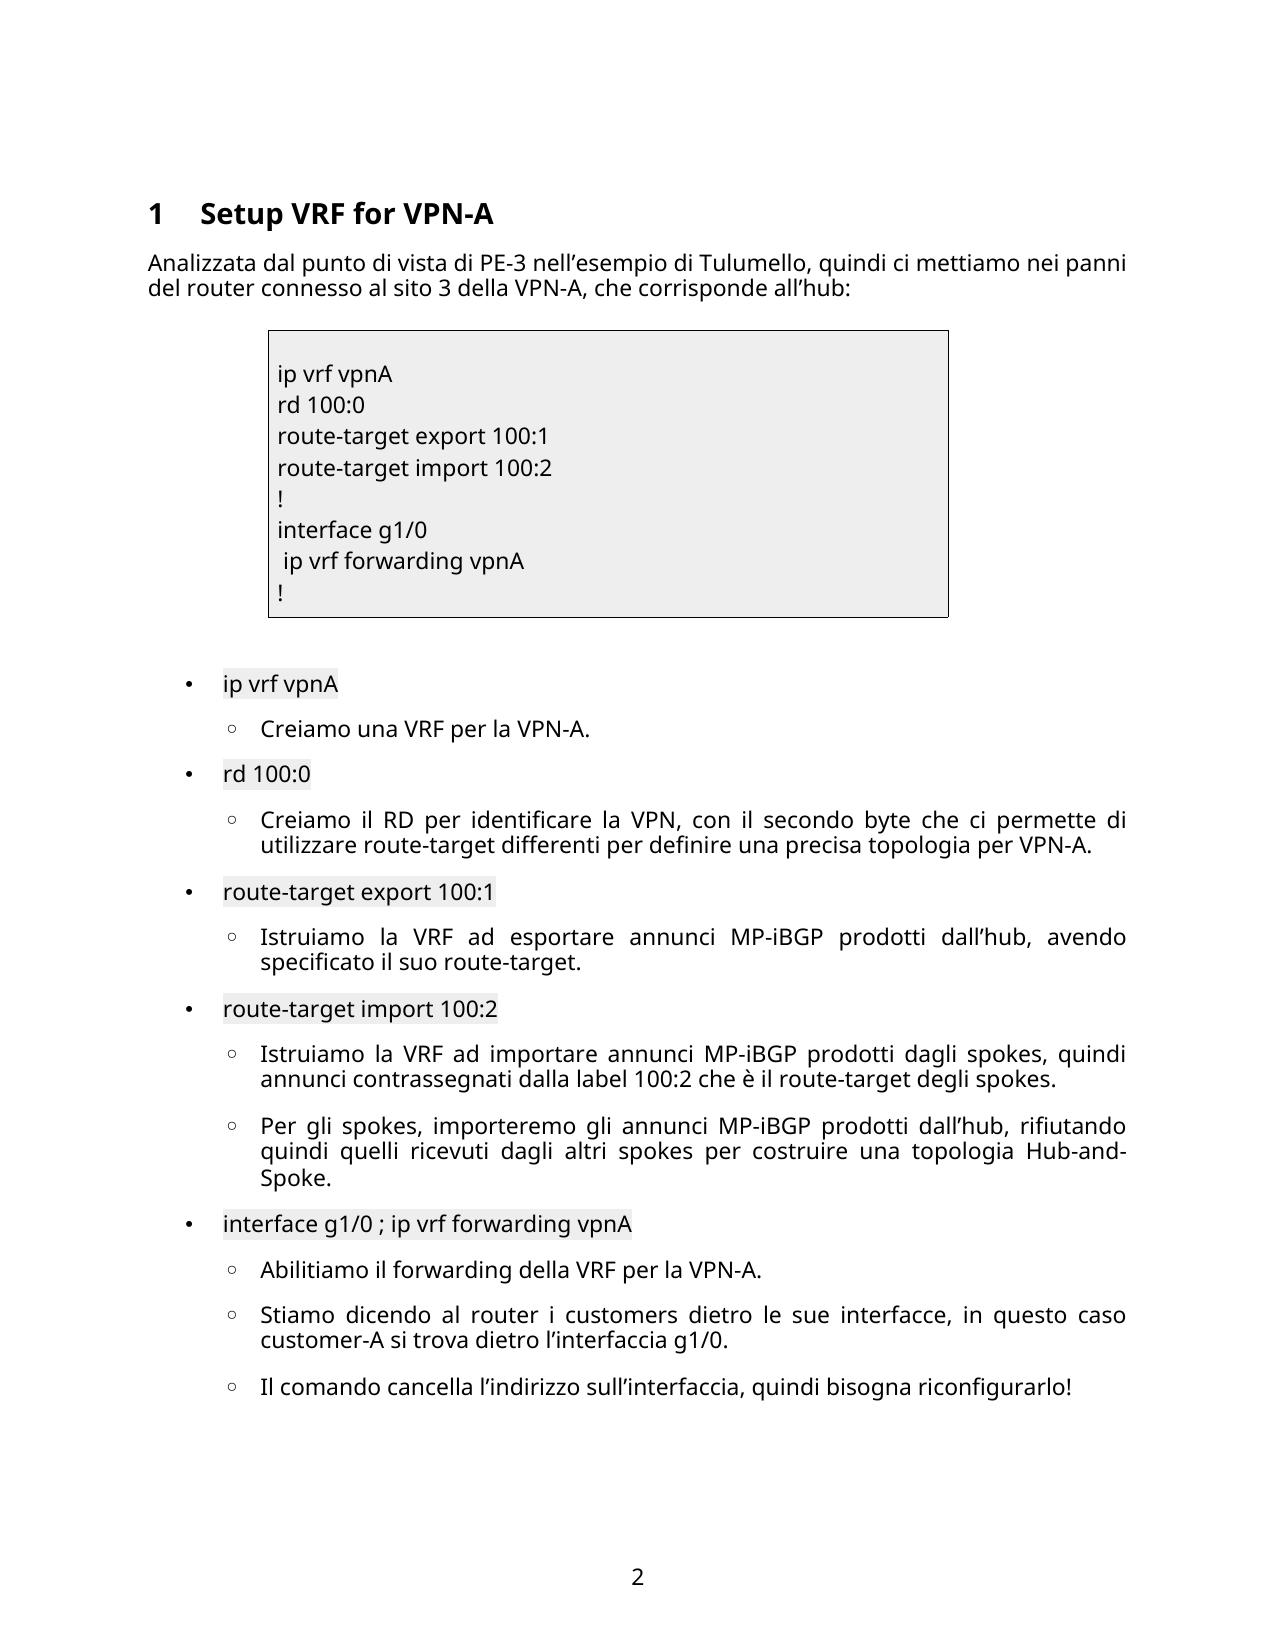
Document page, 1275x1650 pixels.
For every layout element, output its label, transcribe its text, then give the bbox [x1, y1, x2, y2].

text route-target import 100:2 [277, 452, 939, 483]
text ! [277, 483, 939, 514]
text ip vrf forwarding vpnA [277, 545, 939, 577]
text ip vrf vpnA [277, 358, 939, 389]
list Il comando cancella l’indirizzo sull’interfaccia, quindi bisogna riconfigurarlo! [223, 1374, 1127, 1401]
list Abilitiamo il forwarding della VRF per la VPN-A. [223, 1257, 1127, 1283]
list Istruiamo la VRF ad importare annunci MP-iBGP prodotti dagli spokes, quindi annunci contrassegnati dalla label 100:2 che è il route-target degli spokes. [223, 1041, 1127, 1094]
text route-target export 100:1 [277, 420, 939, 452]
text Analizzata dal punto di vista di PE-3 nell’esempio di Tulumello, quindi ci mettiamo nei panni del router connesso al sito 3 della VPN-A, che corrisponde all’hub: [148, 250, 1127, 303]
list interface g1/0 ; ip vrf forwarding vpnA [185, 1212, 1127, 1238]
text ! [277, 577, 939, 608]
list Creiamo una VRF per la VPN-A. [223, 716, 1127, 743]
list rd 100:0 [185, 762, 1127, 788]
list Stiamo dicendo al router i customers dietro le sue interfacce, in questo caso customer-A si trova dietro l’interfaccia g1/0. [223, 1302, 1127, 1355]
list Per gli spokes, importeremo gli annunci MP-iBGP prodotti dall’hub, rifiutando quindi quelli ricevuti dagli altri spokes per costruire una topologia Hub-and-Spoke. [223, 1113, 1127, 1193]
text interface g1/0 [277, 514, 939, 545]
list route-target import 100:2 [185, 996, 1127, 1023]
text rd 100:0 [277, 389, 939, 420]
list ip vrf vpnA [185, 671, 1127, 698]
list Istruiamo la VRF ad esportare annunci MP-iBGP prodotti dall’hub, avendo specificato il suo route-target. [223, 924, 1127, 977]
list Creiamo il RD per identificare la VPN, con il secondo byte che ci permette di utilizzare route-target differenti per definire una precisa topologia per VPN-A. [223, 807, 1127, 860]
subtitle Setup VRF for VPN-A [148, 198, 1127, 231]
list route-target export 100:1 [185, 879, 1127, 905]
